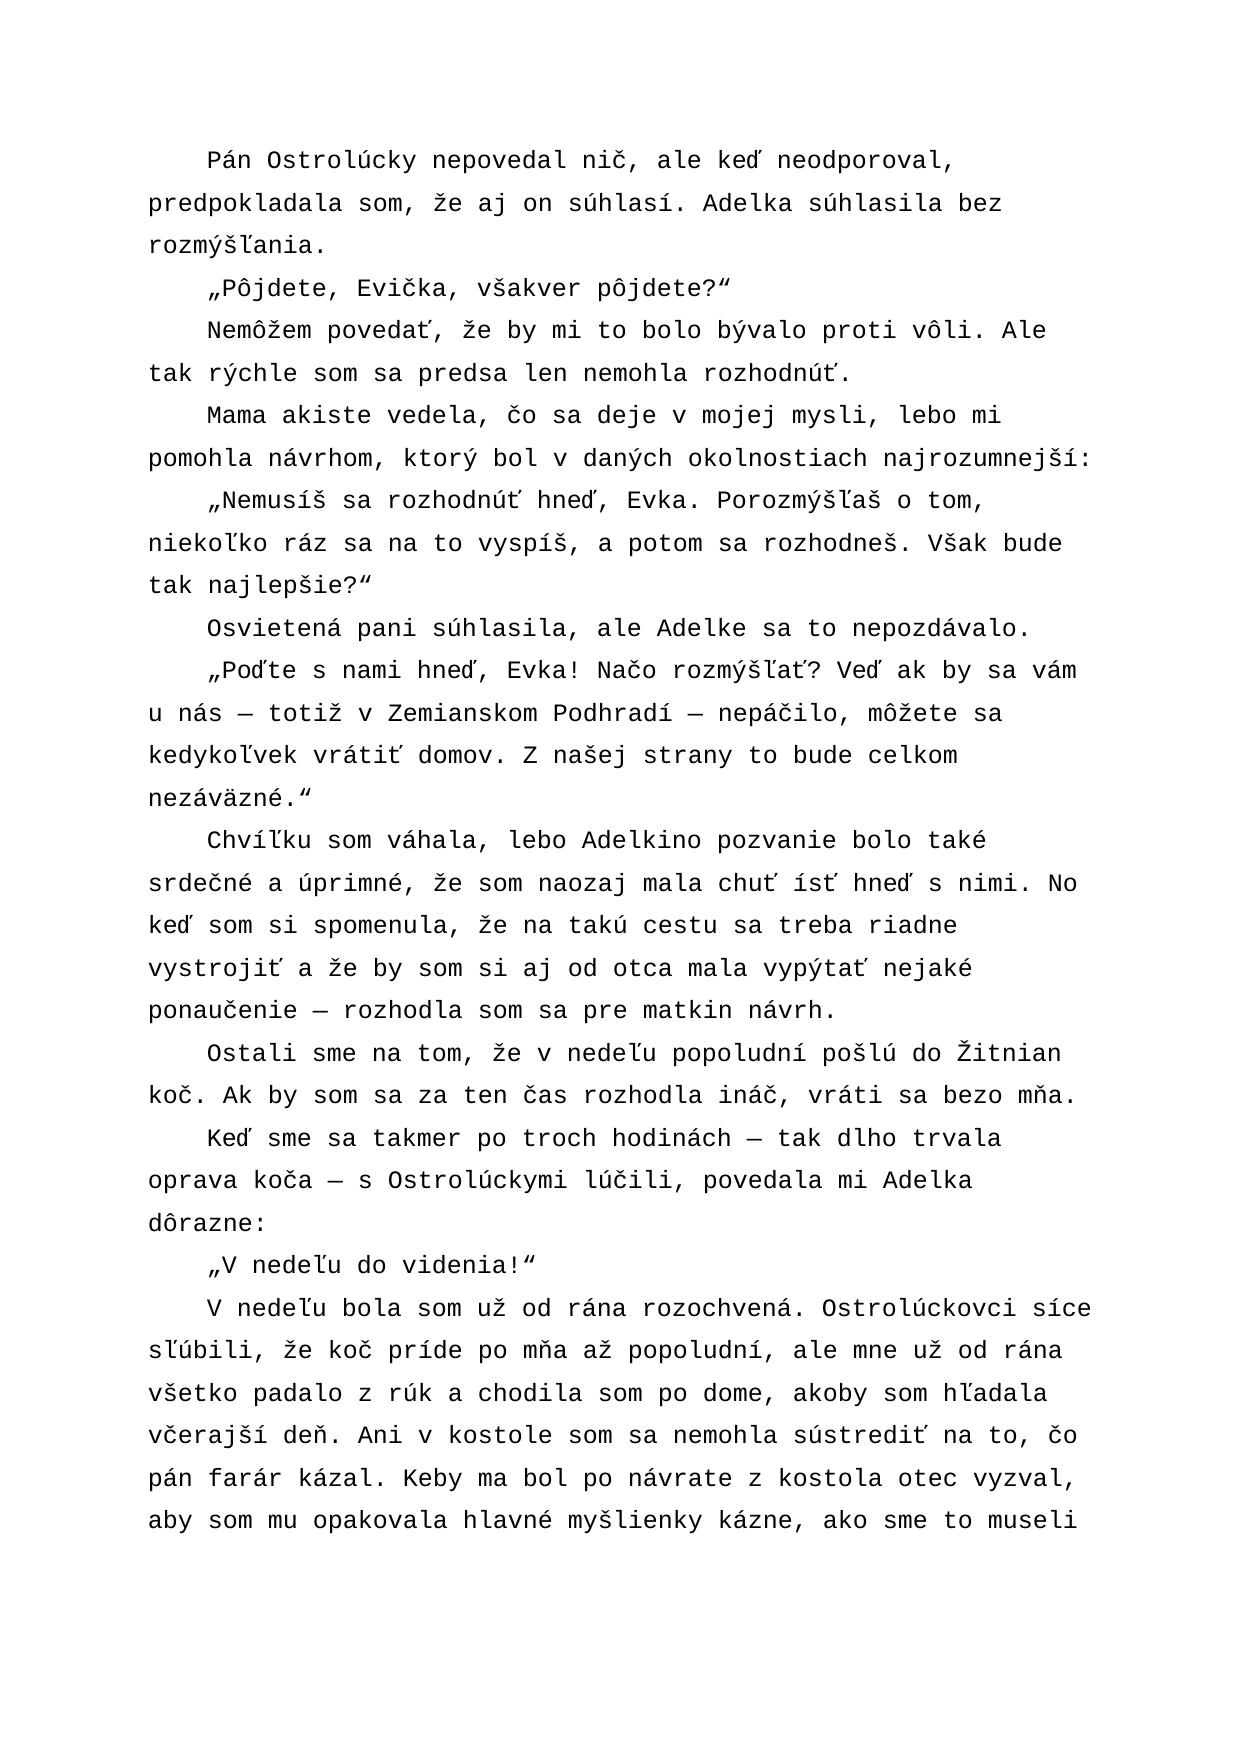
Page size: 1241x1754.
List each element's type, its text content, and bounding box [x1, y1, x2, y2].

text Nemôžem povedať, že by mi to bolo bývalo proti vôli. Ale tak rýchle som sa predsa len nemohla rozhodnúť. [148, 318, 1093, 388]
text „Nemusíš sa rozhodnúť hneď, Evka. Porozmýšľaš o tom, niekoľko ráz sa na to vyspíš, a potom sa rozhodneš. Však bude tak najlepšie?“ [148, 488, 1093, 601]
text Chvíľku som váhala, lebo Adelkino pozvanie bolo také srdečné a úprimné, že som naozaj mala chuť ísť hneď s nimi. No keď som si spomenula, že na takú cestu sa treba riadne vystrojiť a že by som si aj od otca mala vypýtať nejaké ponaučenie — rozhodla som sa pre matkin návrh. [148, 828, 1093, 1026]
text Ostali sme na tom, že v nedeľu popoludní pošlú do Žitnian koč. Ak by som sa za ten čas rozhodla ináč, vráti sa bezo mňa. [148, 1040, 1093, 1111]
text „V nedeľu do videnia!“ [148, 1253, 1093, 1281]
text Pán Ostrolúcky nepovedal nič, ale keď neodporoval, predpokladala som, že aj on súhlasí. Adelka súhlasila bez rozmýšľania. [148, 148, 1093, 261]
text Keď sme sa takmer po troch hodinách — tak dlho trvala oprava koča — s Ostrolúckymi lúčili, povedala mi Adelka dôrazne: [148, 1125, 1093, 1238]
text V nedeľu bola som už od rána rozochvená. Ostrolúckovci síce sľúbili, že koč príde po mňa až popoludní, ale mne už od rána všetko padalo z rúk a chodila som po dome, akoby som hľadala včerajší deň. Ani v kostole som sa nemohla sústrediť na to, čo pán farár kázal. Keby ma bol po návrate z kostola otec vyzval, aby som mu opakovala hlavné myšlienky kázne, ako sme to museli [148, 1295, 1093, 1536]
text „Poďte s nami hneď, Evka! Načo rozmýšľať? Veď ak by sa vám u nás — totiž v Zemianskom Podhradí — nepáčilo, môžete sa kedykoľvek vrátiť domov. Z našej strany to bude celkom nezáväzné.“ [148, 658, 1093, 813]
text Osvietená pani súhlasila, ale Adelke sa to nepozdávalo. [148, 615, 1093, 643]
text Mama akiste vedela, čo sa deje v mojej mysli, lebo mi pomohla návrhom, ktorý bol v daných okolnostiach najrozumnejší: [148, 403, 1093, 473]
text „Pôjdete, Evička, všakver pôjdete?“ [148, 275, 1093, 303]
